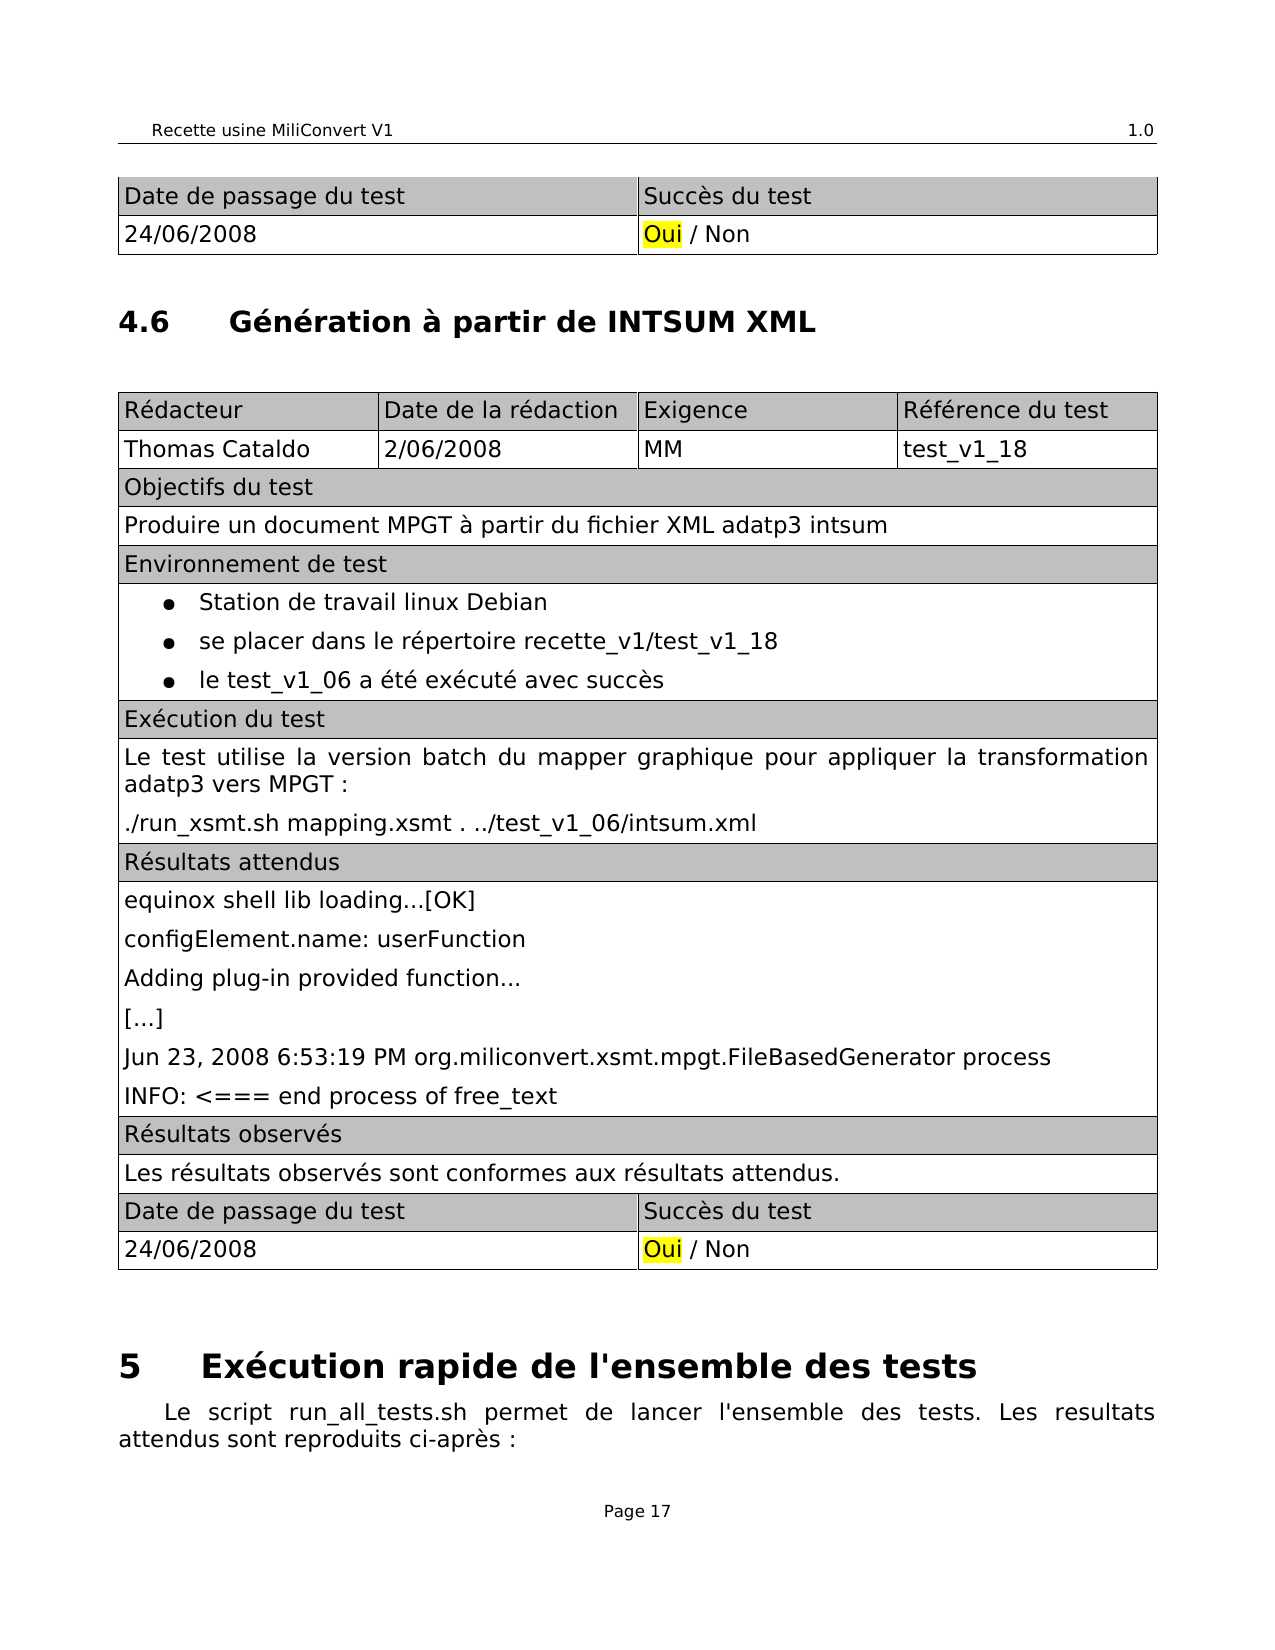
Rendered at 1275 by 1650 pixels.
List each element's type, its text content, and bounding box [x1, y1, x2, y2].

table_header Exigence [639, 393, 897, 430]
table_cell 2/06/2008 [379, 431, 637, 468]
table_cell test_v1_18 [898, 431, 1157, 468]
table_header Date de la rédaction [379, 393, 637, 430]
text Le script run_all_tests.sh permet de lancer l'ensemble des tests. Les resultats attendus sont reproduits ci-après : [118, 1399, 1157, 1453]
table_cell Oui / Non [639, 216, 1157, 254]
table_cell Résultats attendus [119, 844, 1157, 881]
table_cell Les résultats observés sont conformes aux résultats attendus. [119, 1155, 1157, 1193]
table_cell Le test utilise la version batch du mapper graphique pour appliquer la transformation adatp3 vers MPGT : ./run_xsmt.sh mapping.xsmt . ../test_v1_06/intsum.xml [119, 739, 1157, 843]
table_header Rédacteur [119, 393, 378, 430]
subtitle Génération à partir de INTSUM XML [118, 306, 1157, 340]
table_cell equinox shell lib loading...[OK] configElement.name: userFunction Adding plug-in provided function... [...] Jun 23, 2008 6:53:19 PM org.miliconvert.xsmt.mpgt.FileBasedGenerator process INFO: <=== end process of free_text [119, 882, 1157, 1116]
table_header Référence du test [898, 393, 1157, 430]
table_cell Oui / Non [639, 1232, 1157, 1269]
table_cell Exécution du test [119, 701, 1157, 738]
table_cell Station de travail linux Debian se placer dans le répertoire recette_v1/test_v1_18 le test_v1_06 a été exécuté avec succès [119, 584, 1157, 700]
table_cell Date de passage du test [119, 177, 637, 215]
table_cell 24/06/2008 [119, 216, 637, 254]
table_cell Date de passage du test [119, 1194, 637, 1231]
table_cell MM [639, 431, 897, 468]
table_cell 24/06/2008 [119, 1232, 637, 1269]
table_cell Objectifs du test [119, 469, 1157, 506]
table_cell Succès du test [639, 177, 1157, 215]
table_cell Succès du test [639, 1194, 1157, 1231]
subtitle Exécution rapide de l'ensemble des tests [118, 1348, 1157, 1387]
table_cell Thomas Cataldo [119, 431, 378, 468]
table_cell Produire un document MPGT à partir du fichier XML adatp3 intsum [119, 507, 1157, 545]
table_cell Environnement de test [119, 546, 1157, 583]
table_cell Résultats observés [119, 1117, 1157, 1154]
